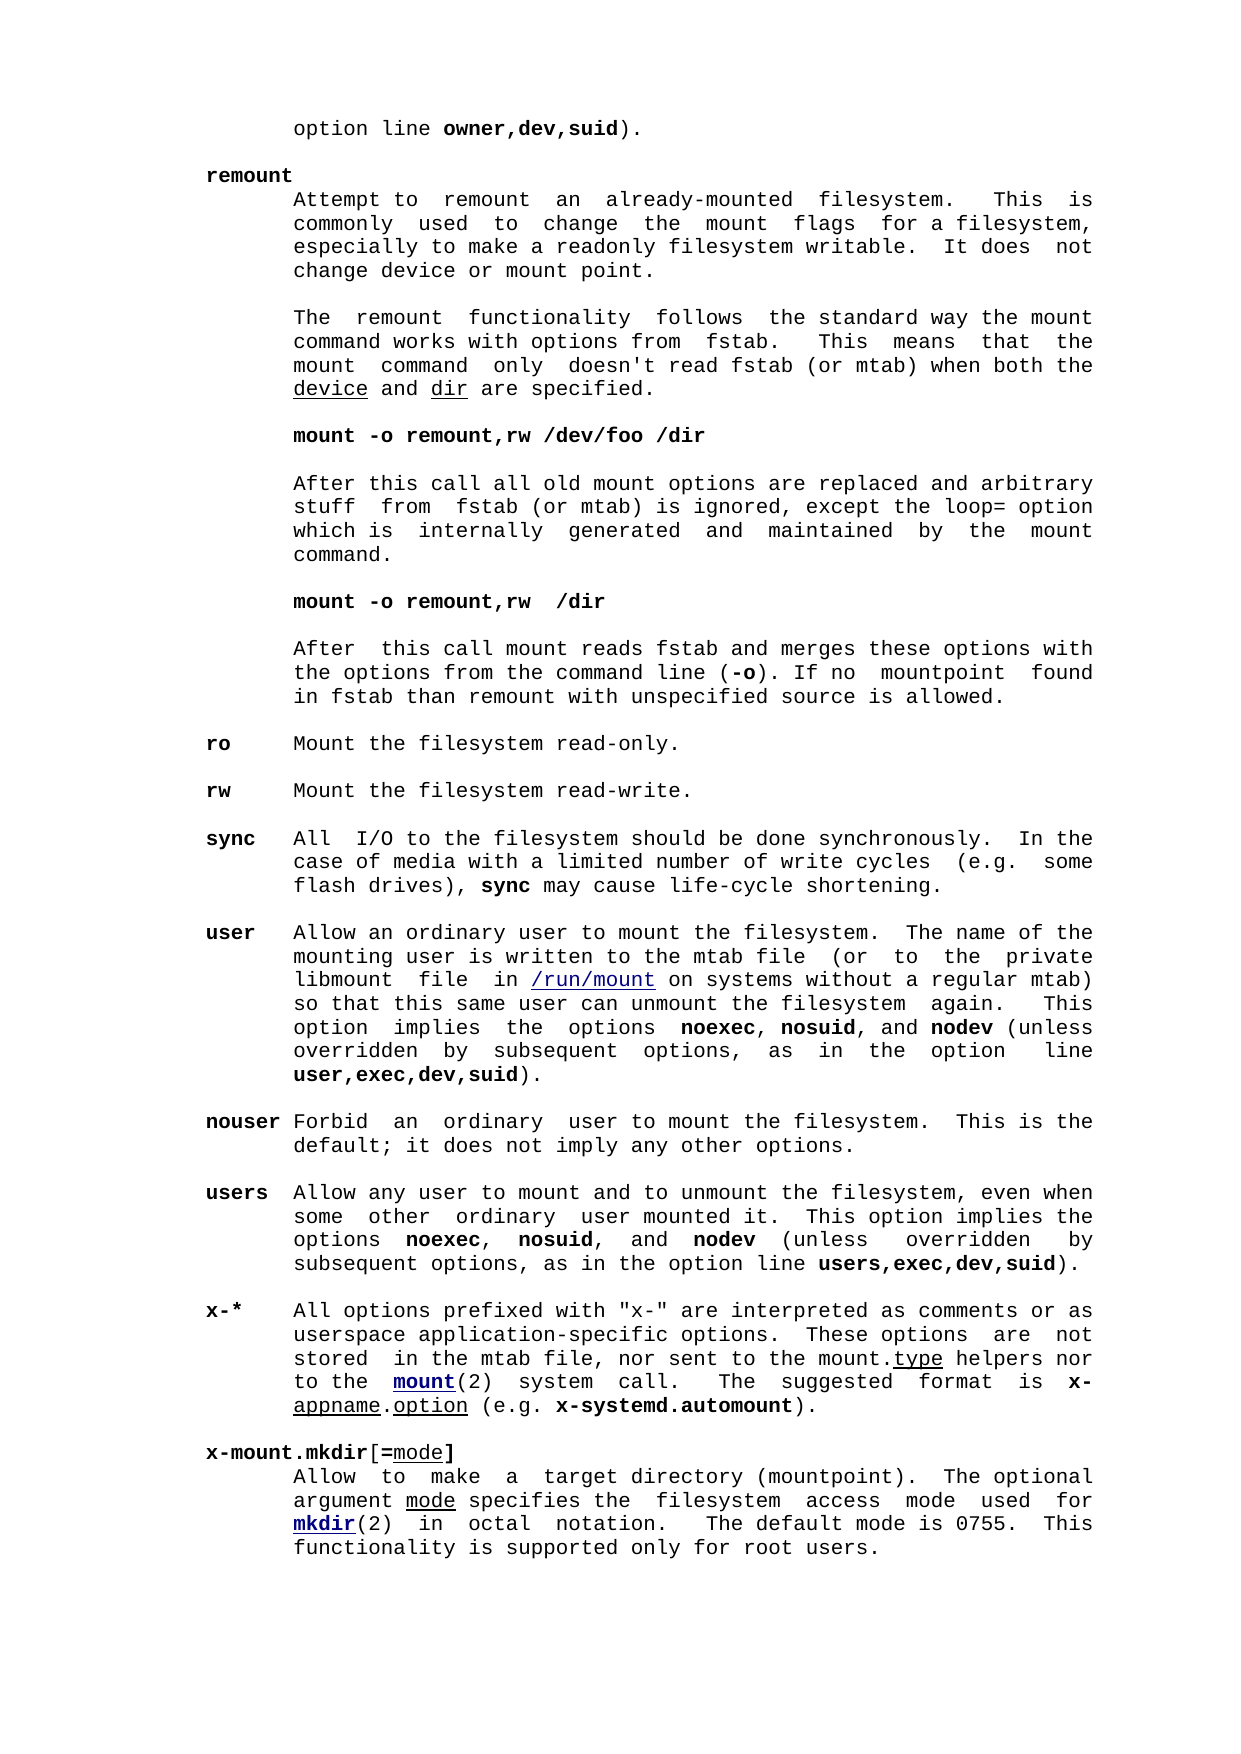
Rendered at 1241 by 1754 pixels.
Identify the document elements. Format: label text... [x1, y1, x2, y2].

text After this call mount reads fstab and merges these options with [118, 638, 1122, 662]
text stored in the mtab file, nor sent to the mount.type helpers nor [118, 1348, 1122, 1371]
text overridden by subsequent options, as in the option line [118, 1040, 1122, 1064]
text the options from the command line (-o). If no mountpoint found [118, 662, 1122, 686]
text to the mount(2) system call. The suggested format is x- [118, 1371, 1122, 1395]
text which is internally generated and maintained by the mount [118, 520, 1122, 544]
text x-mount.mkdir[=mode] [118, 1442, 1122, 1466]
text mount -o remount,rw /dir [118, 591, 1122, 615]
text device and dir are specified. [118, 378, 1122, 402]
text subsequent options, as in the option line users,exec,dev,suid). [118, 1253, 1122, 1277]
text in fstab than remount with unspecified source is allowed. [118, 686, 1122, 709]
text rw Mount the filesystem read-write. [118, 780, 1122, 804]
text mounting user is written to the mtab file (or to the private [118, 946, 1122, 969]
text libmount file in /run/mount on systems without a regular mtab) [118, 969, 1122, 993]
text Allow to make a target directory (mountpoint). The optional [118, 1466, 1122, 1489]
text some other ordinary user mounted it. This option implies the [118, 1206, 1122, 1229]
text The remount functionality follows the standard way the mount [118, 307, 1122, 331]
text userspace application-specific options. These options are not [118, 1324, 1122, 1348]
text user Allow an ordinary user to mount the filesystem. The name of the [118, 922, 1122, 946]
text default; it does not imply any other options. [118, 1135, 1122, 1158]
text mount command only doesn't read fstab (or mtab) when both the [118, 354, 1122, 378]
text argument mode specifies the filesystem access mode used for [118, 1489, 1122, 1513]
text After this call all old mount options are replaced and arbitrary [118, 473, 1122, 496]
text sync All I/O to the filesystem should be done synchronously. In the [118, 827, 1122, 851]
text mount -o remount,rw /dev/foo /dir [118, 426, 1122, 449]
text ro Mount the filesystem read-only. [118, 733, 1122, 757]
text change device or mount point. [118, 260, 1122, 284]
text x-* All options prefixed with "x-" are interpreted as comments or as [118, 1300, 1122, 1324]
text functionality is supported only for root users. [118, 1537, 1122, 1561]
text users Allow any user to mount and to unmount the filesystem, even when [118, 1182, 1122, 1206]
text nouser Forbid an ordinary user to mount the filesystem. This is the [118, 1111, 1122, 1135]
text stuff from fstab (or mtab) is ignored, except the loop= option [118, 496, 1122, 520]
text so that this same user can unmount the filesystem again. This [118, 993, 1122, 1017]
text user,exec,dev,suid). [118, 1064, 1122, 1088]
text options noexec, nosuid, and nodev (unless overridden by [118, 1229, 1122, 1253]
text mkdir(2) in octal notation. The default mode is 0755. This [118, 1513, 1122, 1537]
text Attempt to remount an already-mounted filesystem. This is [118, 189, 1122, 213]
text flash drives), sync may cause life-cycle shortening. [118, 875, 1122, 898]
text remount [118, 165, 1122, 189]
text command works with options from fstab. This means that the [118, 331, 1122, 354]
text option line owner,dev,suid). [118, 118, 1122, 142]
text option implies the options noexec, nosuid, and nodev (unless [118, 1017, 1122, 1040]
text commonly used to change the mount flags for a filesystem, [118, 213, 1122, 236]
text appname.option (e.g. x-systemd.automount). [118, 1395, 1122, 1419]
text especially to make a readonly filesystem writable. It does not [118, 236, 1122, 260]
text case of media with a limited number of write cycles (e.g. some [118, 851, 1122, 875]
text command. [118, 544, 1122, 567]
